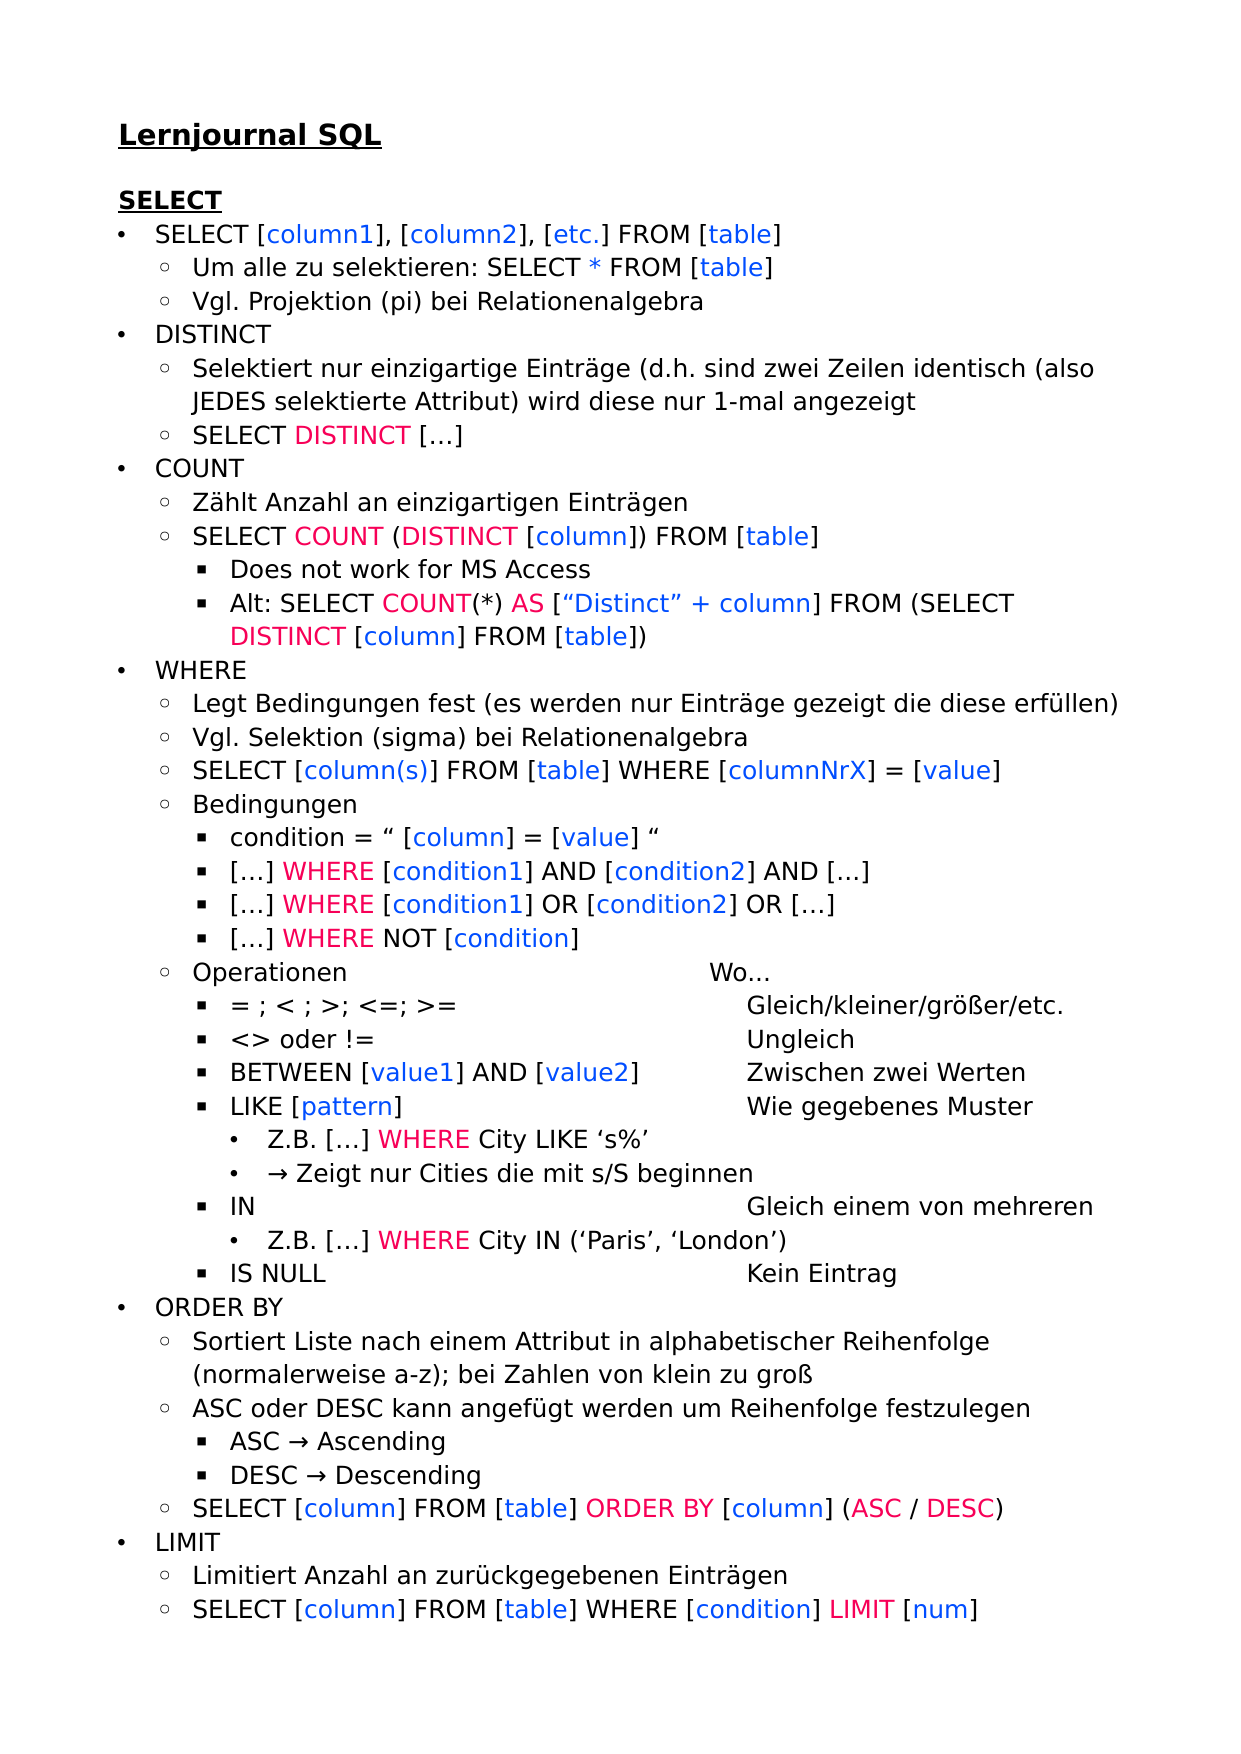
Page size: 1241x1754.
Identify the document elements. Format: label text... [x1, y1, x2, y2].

list <> oder != Ungleich [192, 1025, 1122, 1054]
list ASC → Ascending [192, 1427, 1122, 1456]
list Vgl. Projektion (pi) bei Relationenalgebra [154, 287, 1122, 316]
list WHERE [117, 656, 1122, 685]
list SELECT [column(s)] FROM [table] WHERE [columnNrX] = [value] [154, 756, 1122, 786]
list Limitiert Anzahl an zurückgegebenen Einträgen [154, 1561, 1122, 1591]
list → Zeigt nur Cities die mit s/S beginnen [229, 1159, 1122, 1188]
list Bedingungen [154, 790, 1122, 819]
list Z.B. […] WHERE City LIKE ‘s%’ [229, 1125, 1122, 1154]
list LIMIT [117, 1528, 1122, 1557]
list Does not work for MS Access [192, 555, 1122, 584]
list SELECT [column] FROM [table] ORDER BY [column] (ASC / DESC) [154, 1494, 1122, 1523]
list = ; < ; >; <=; >= Gleich/kleiner/größer/etc. [192, 991, 1122, 1020]
list Selektiert nur einzigartige Einträge (d.h. sind zwei Zeilen identisch (also JEDES selektierte Attribut) wird diese nur 1-mal angezeigt [154, 354, 1122, 417]
text Lernjournal SQL [118, 118, 1122, 152]
list Z.B. […] WHERE City IN (‘Paris’, ‘London’) [229, 1226, 1122, 1255]
list DISTINCT [117, 320, 1122, 349]
list Operationen Wo... [154, 958, 1122, 987]
list SELECT COUNT (DISTINCT [column]) FROM [table] [154, 522, 1122, 551]
list Zählt Anzahl an einzigartigen Einträgen [154, 488, 1122, 517]
list IS NULL Kein Eintrag [192, 1259, 1122, 1289]
list SELECT [column1], [column2], [etc.] FROM [table] [117, 220, 1122, 249]
list LIKE [pattern] Wie gegebenes Muster [192, 1092, 1122, 1121]
list Sortiert Liste nach einem Attribut in alphabetischer Reihenfolge (normalerweise a-z); bei Zahlen von klein zu groß [154, 1327, 1122, 1389]
list COUNT [117, 454, 1122, 484]
text SELECT [118, 186, 1122, 215]
list […] WHERE [condition1] OR [condition2] OR […] [192, 891, 1122, 920]
list Alt: SELECT COUNT(*) AS [“Distinct” + column] FROM (SELECT DISTINCT [column] FROM [table]) [192, 589, 1122, 651]
list Vgl. Selektion (sigma) bei Relationenalgebra [154, 723, 1122, 752]
list SELECT DISTINCT […] [154, 421, 1122, 450]
list SELECT [column] FROM [table] WHERE [condition] LIMIT [num] [154, 1595, 1122, 1624]
list DESC → Descending [192, 1461, 1122, 1490]
list condition = “ [column] = [value] “ [192, 823, 1122, 853]
list ORDER BY [117, 1293, 1122, 1322]
list BETWEEN [value1] AND [value2] Zwischen zwei Werten [192, 1058, 1122, 1087]
list ASC oder DESC kann angefügt werden um Reihenfolge festzulegen [154, 1394, 1122, 1423]
list […] WHERE NOT [condition] [192, 924, 1122, 953]
list Legt Bedingungen fest (es werden nur Einträge gezeigt die diese erfüllen) [154, 689, 1122, 718]
list […] WHERE [condition1] AND [condition2] AND [...] [192, 857, 1122, 886]
list Um alle zu selektieren: SELECT * FROM [table] [154, 253, 1122, 282]
list IN Gleich einem von mehreren [192, 1192, 1122, 1222]
